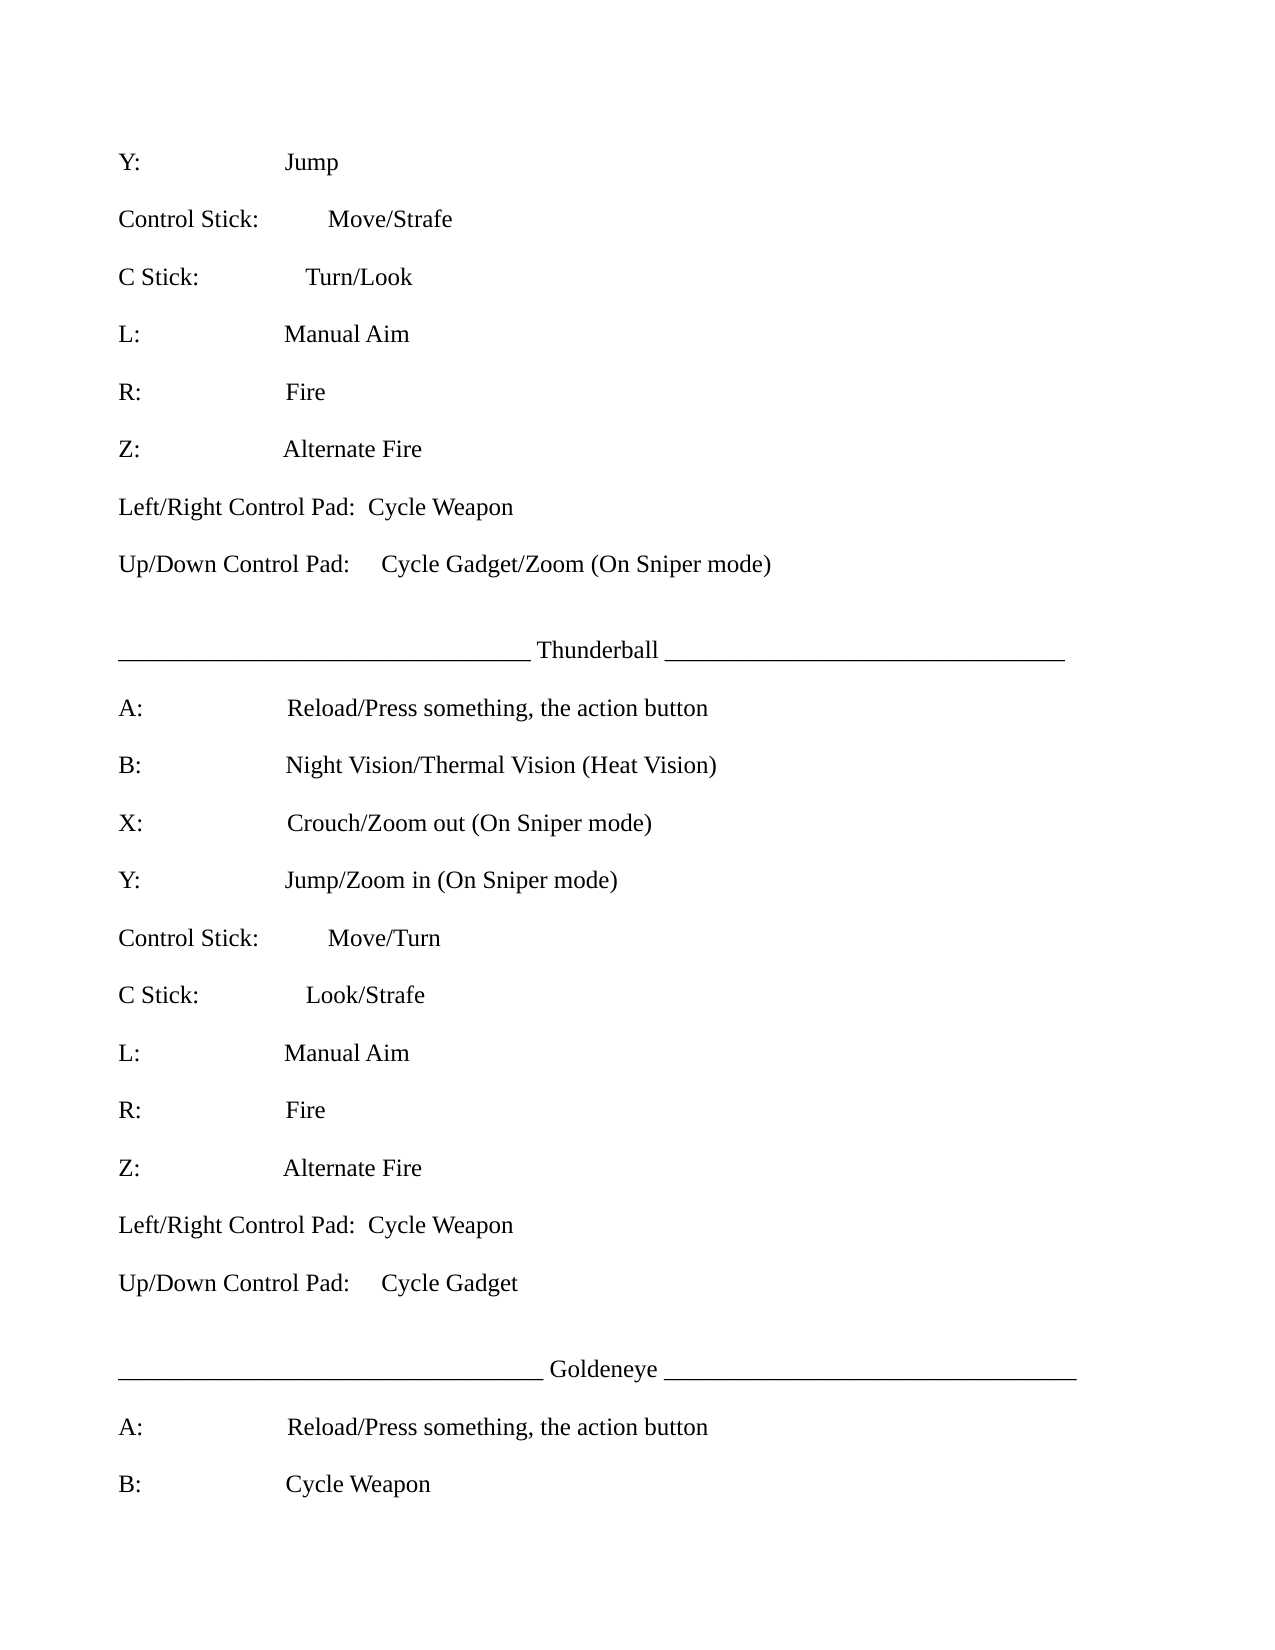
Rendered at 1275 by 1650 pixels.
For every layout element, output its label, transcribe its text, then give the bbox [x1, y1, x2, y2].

text L: Manual Aim [118, 319, 1157, 348]
text X: Crouch/Zoom out (On Sniper mode) [118, 808, 1157, 837]
text Control Stick: Move/Strafe [118, 204, 1157, 233]
text Up/Down Control Pad: Cycle Gadget [118, 1268, 1157, 1297]
text A: Reload/Press something, the action button [118, 1412, 1157, 1441]
text R: Fire [118, 1096, 1157, 1124]
text C Stick: Turn/Look [118, 262, 1157, 291]
text L: Manual Aim [118, 1038, 1157, 1067]
text _________________________________ Thunderball ________________________________ [118, 636, 1157, 664]
text B: Night Vision/Thermal Vision (Heat Vision) [118, 751, 1157, 779]
text __________________________________ Goldeneye _________________________________ [118, 1354, 1157, 1383]
text R: Fire [118, 377, 1157, 406]
text C Stick: Look/Strafe [118, 981, 1157, 1009]
text Z: Alternate Fire [118, 434, 1157, 463]
text B: Cycle Weapon [118, 1469, 1157, 1498]
text Y: Jump/Zoom in (On Sniper mode) [118, 866, 1157, 894]
text A: Reload/Press something, the action button [118, 693, 1157, 722]
text Left/Right Control Pad: Cycle Weapon [118, 492, 1157, 521]
text Y: Jump [118, 147, 1157, 176]
text Up/Down Control Pad: Cycle Gadget/Zoom (On Sniper mode) [118, 549, 1157, 578]
text Z: Alternate Fire [118, 1153, 1157, 1182]
text Left/Right Control Pad: Cycle Weapon [118, 1211, 1157, 1239]
text Control Stick: Move/Turn [118, 923, 1157, 952]
